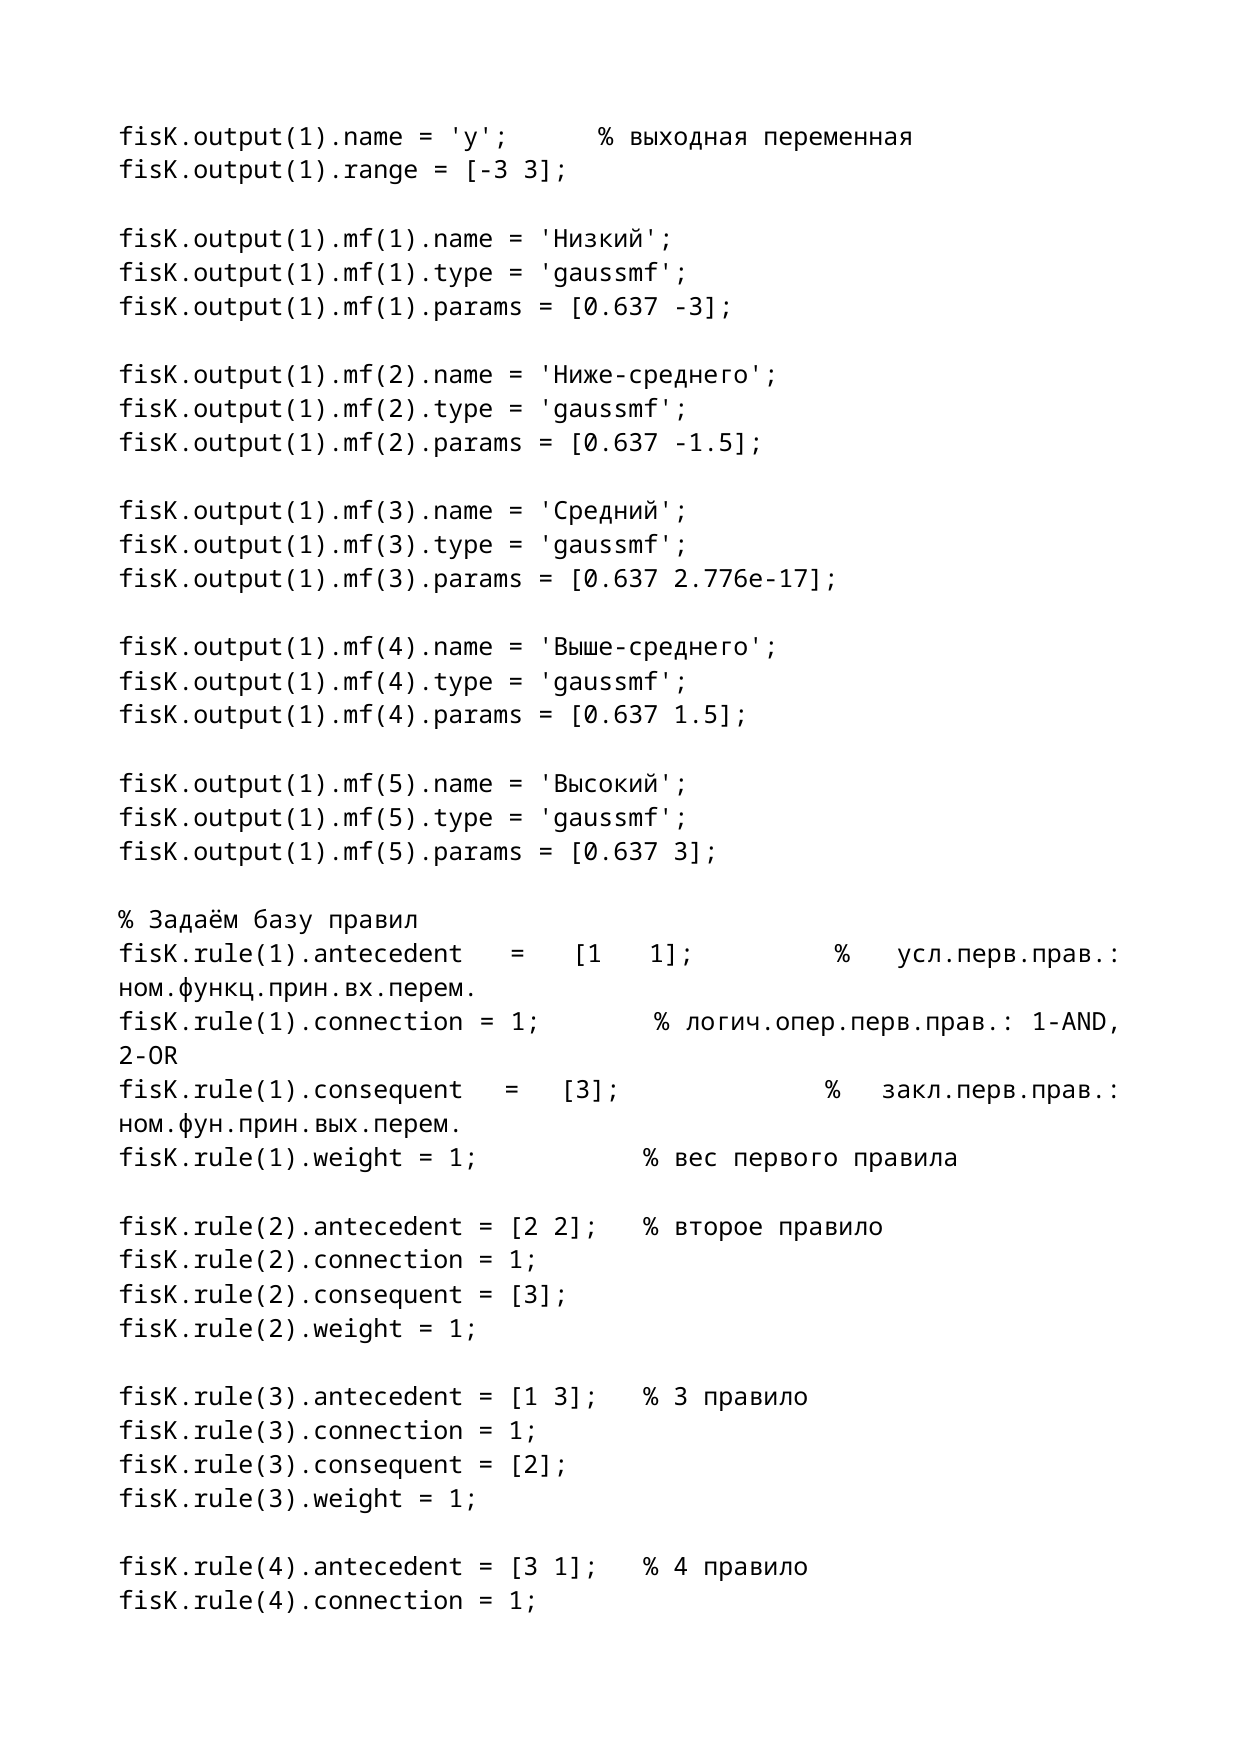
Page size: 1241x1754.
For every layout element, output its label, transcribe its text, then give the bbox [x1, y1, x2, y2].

text fisK.rule(3).connection = 1; [118, 1412, 1122, 1447]
text fisK.rule(2).consequent = [3]; [118, 1276, 1122, 1310]
text fisK.rule(3).weight = 1; [118, 1481, 1122, 1515]
text fisK.output(1).range = [-3 3]; [118, 152, 1122, 186]
text fisK.rule(1).consequent = [3]; % закл.перв.прав.: ном.фун.прин.вых.перем. [118, 1072, 1122, 1140]
text fisK.rule(2).connection = 1; [118, 1242, 1122, 1276]
text % Задаём базу правил [118, 902, 1122, 936]
text fisK.output(1).mf(5).params = [0.637 3]; [118, 833, 1122, 867]
text fisK.rule(3).antecedent = [1 3]; % 3 правило [118, 1378, 1122, 1412]
text fisK.output(1).mf(1).params = [0.637 -3]; [118, 288, 1122, 322]
text fisK.output(1).mf(3).type = 'gaussmf'; [118, 527, 1122, 561]
text fisK.rule(3).consequent = [2]; [118, 1447, 1122, 1481]
text fisK.rule(1).connection = 1; % логич.опер.перв.прав.: 1-AND, 2-OR [118, 1004, 1122, 1072]
text fisK.rule(1).antecedent = [1 1]; % усл.перв.прав.: ном.функц.прин.вх.перем. [118, 936, 1122, 1004]
text fisK.output(1).mf(1).name = 'Низкий'; [118, 220, 1122, 254]
text fisK.output(1).mf(3).params = [0.637 2.776e-17]; [118, 561, 1122, 595]
text fisK.output(1).mf(4).name = 'Выше-среднего'; [118, 629, 1122, 663]
text fisK.output(1).mf(4).type = 'gaussmf'; [118, 663, 1122, 697]
text fisK.output(1).mf(5).type = 'gaussmf'; [118, 799, 1122, 833]
text fisK.output(1).mf(2).name = 'Ниже-среднего'; [118, 357, 1122, 391]
text fisK.output(1).name = 'y'; % выходная переменная [118, 118, 1122, 152]
text fisK.output(1).mf(2).type = 'gaussmf'; [118, 391, 1122, 425]
text fisK.output(1).mf(2).params = [0.637 -1.5]; [118, 425, 1122, 459]
text fisK.output(1).mf(3).name = 'Средний'; [118, 493, 1122, 527]
text fisK.output(1).mf(4).params = [0.637 1.5]; [118, 697, 1122, 731]
text fisK.rule(4).connection = 1; [118, 1583, 1122, 1617]
text fisK.rule(2).weight = 1; [118, 1310, 1122, 1344]
text fisK.output(1).mf(1).type = 'gaussmf'; [118, 254, 1122, 288]
text fisK.rule(1).weight = 1; % вес первого правила [118, 1140, 1122, 1174]
text fisK.rule(2).antecedent = [2 2]; % второе правило [118, 1208, 1122, 1242]
text fisK.output(1).mf(5).name = 'Высокий'; [118, 765, 1122, 799]
text fisK.rule(4).antecedent = [3 1]; % 4 правило [118, 1549, 1122, 1583]
